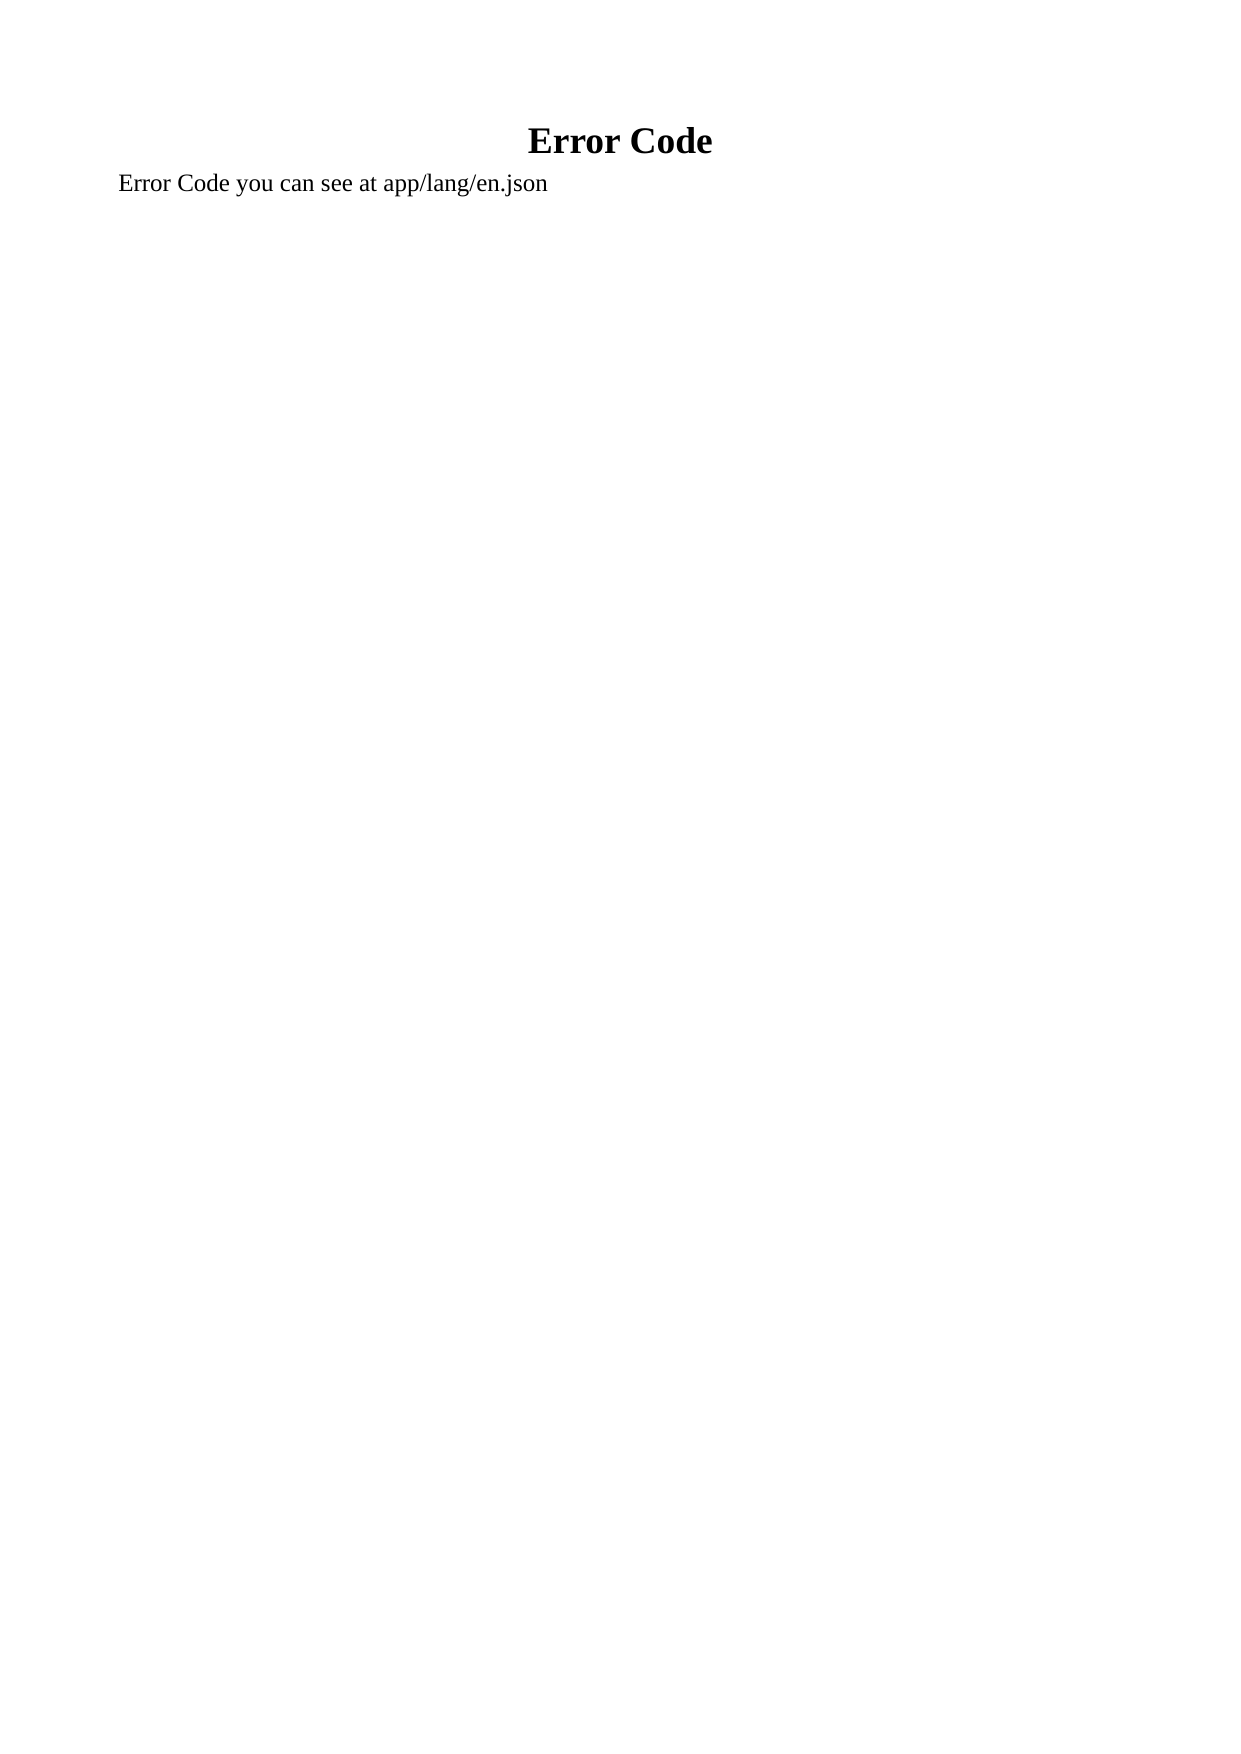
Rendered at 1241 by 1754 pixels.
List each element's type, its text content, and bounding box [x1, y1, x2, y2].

text Error Code you can see at app/lang/en.json [118, 168, 1122, 196]
text Error Code [118, 118, 1122, 161]
